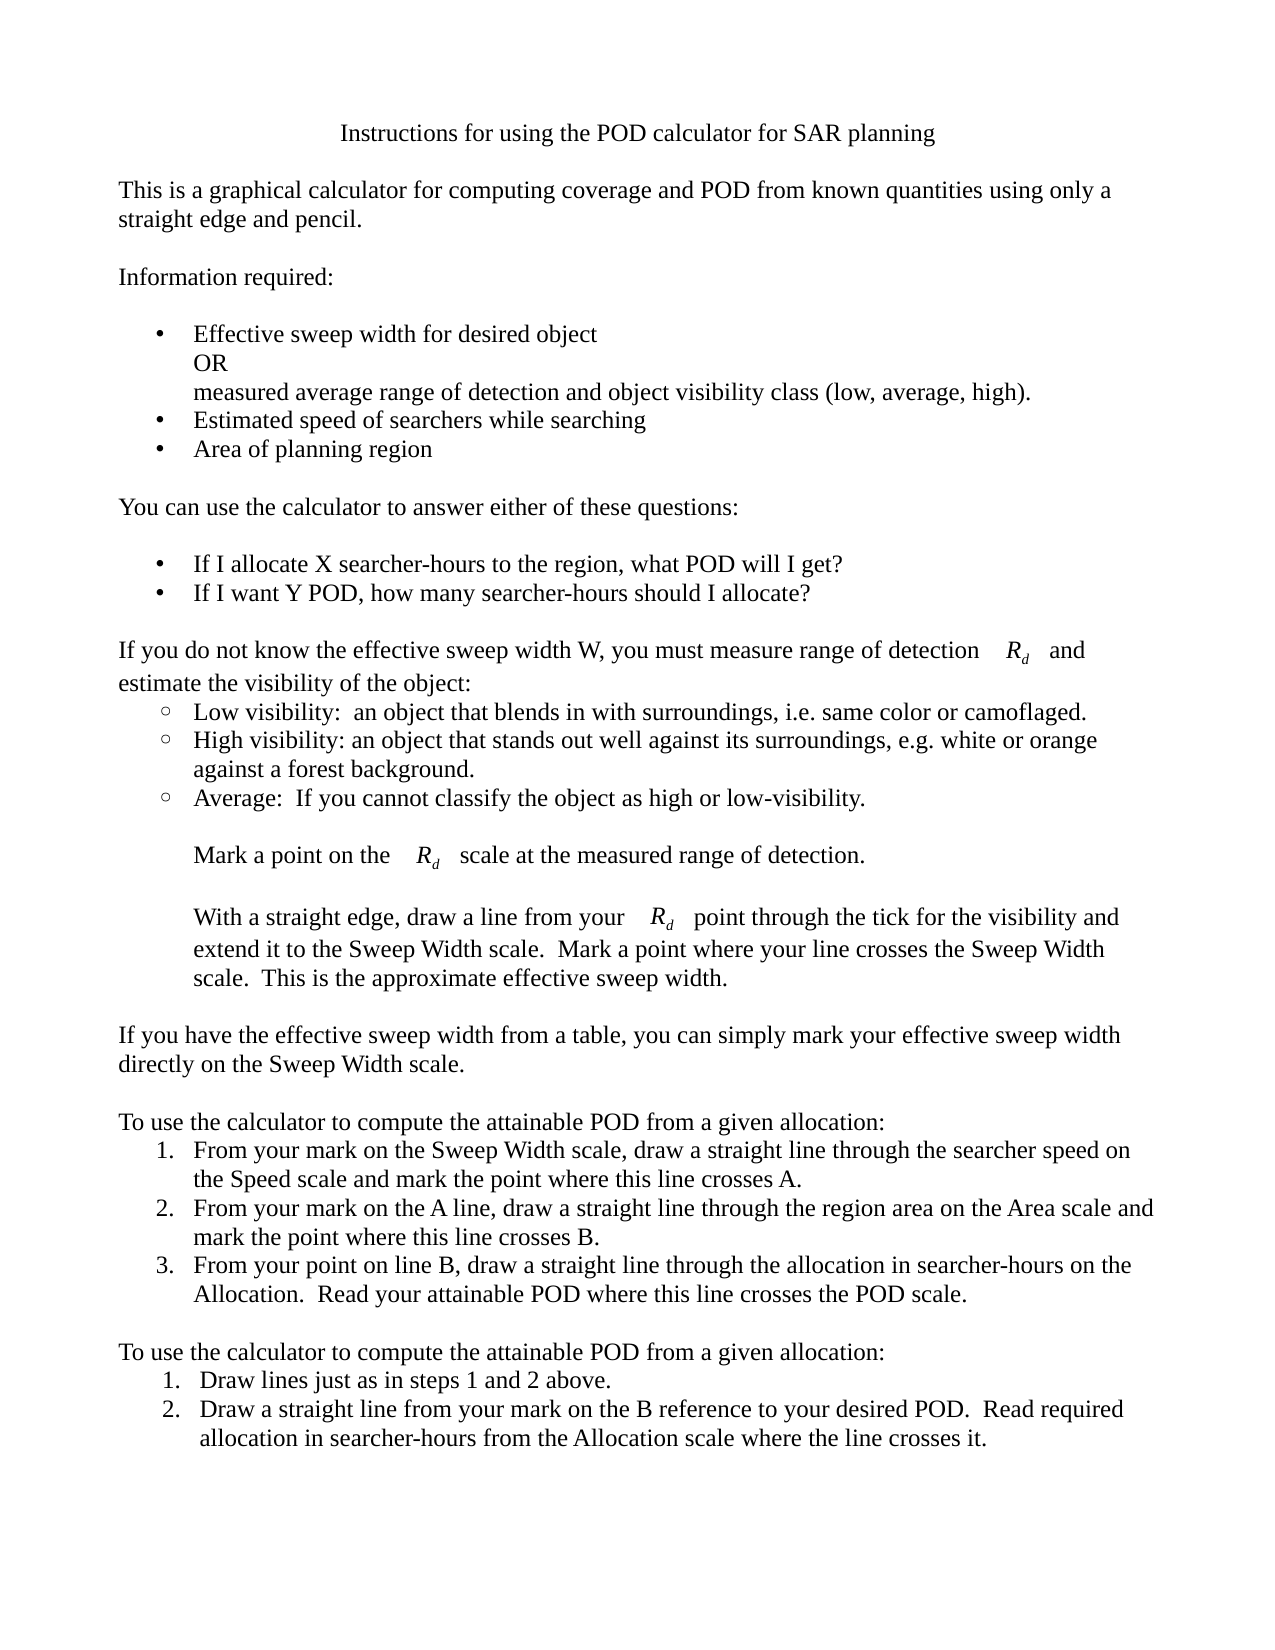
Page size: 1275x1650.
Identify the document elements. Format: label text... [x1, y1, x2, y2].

list If I want Y POD, how many searcher-hours should I allocate? [156, 578, 1157, 607]
text You can use the calculator to answer either of these questions: [118, 492, 1157, 521]
list Effective sweep width for desired object [156, 319, 1157, 348]
list From your mark on the A line, draw a straight line through the region area on the Area scale and mark the point where this line crosses B. [156, 1193, 1157, 1250]
list From your mark on the Sweep Width scale, draw a straight line through the searcher speed on the Speed scale and mark the point where this line crosses A. [156, 1135, 1157, 1193]
list OR measured average range of detection and object visibility class (low, average, high). [156, 348, 1157, 406]
text Information required: [118, 262, 1157, 319]
text Instructions for using the POD calculator for SAR planning [118, 118, 1157, 147]
text If you have the effective sweep width from a table, you can simply mark your effective sweep width directly on the Sweep Width scale. [118, 1020, 1157, 1078]
list Area of planning region [156, 434, 1157, 463]
text This is a graphical calculator for computing coverage and POD from known quantities using only a straight edge and pencil. [118, 176, 1157, 233]
list Estimated speed of searchers while searching [156, 406, 1157, 434]
list If I allocate X searcher-hours to the region, what POD will I get? [156, 549, 1157, 578]
list Low visibility: an object that blends in with surroundings, i.e. same color or camoflaged. [156, 697, 1157, 726]
text To use the calculator to compute the attainable POD from a given allocation: [118, 1337, 1157, 1365]
list High visibility: an object that stands out well against its surroundings, e.g. white or orange against a forest background. [156, 726, 1157, 783]
text If you do not know the effective sweep width W, you must measure range of detection and estimate the visibility of the object: [118, 636, 1157, 697]
list Draw lines just as in steps 1 and 2 above. [162, 1365, 1157, 1394]
list From your point on line B, draw a straight line through the allocation in searcher-hours on the Allocation. Read your attainable POD where this line crosses the POD scale. [156, 1250, 1157, 1308]
list Average: If you cannot classify the object as high or low-visibility. Mark a point on the scale at the measured range of detection. With a straight edge, draw a line from your point through the tick for the visibility and extend it to the Sweep Width scale. Mark a point where your line crosses the Sweep Width scale. This is the approximate effective sweep width. [156, 783, 1157, 992]
text To use the calculator to compute the attainable POD from a given allocation: [118, 1107, 1157, 1135]
list Draw a straight line from your mark on the B reference to your desired POD. Read required allocation in searcher-hours from the Allocation scale where the line crosses it. [162, 1394, 1157, 1452]
